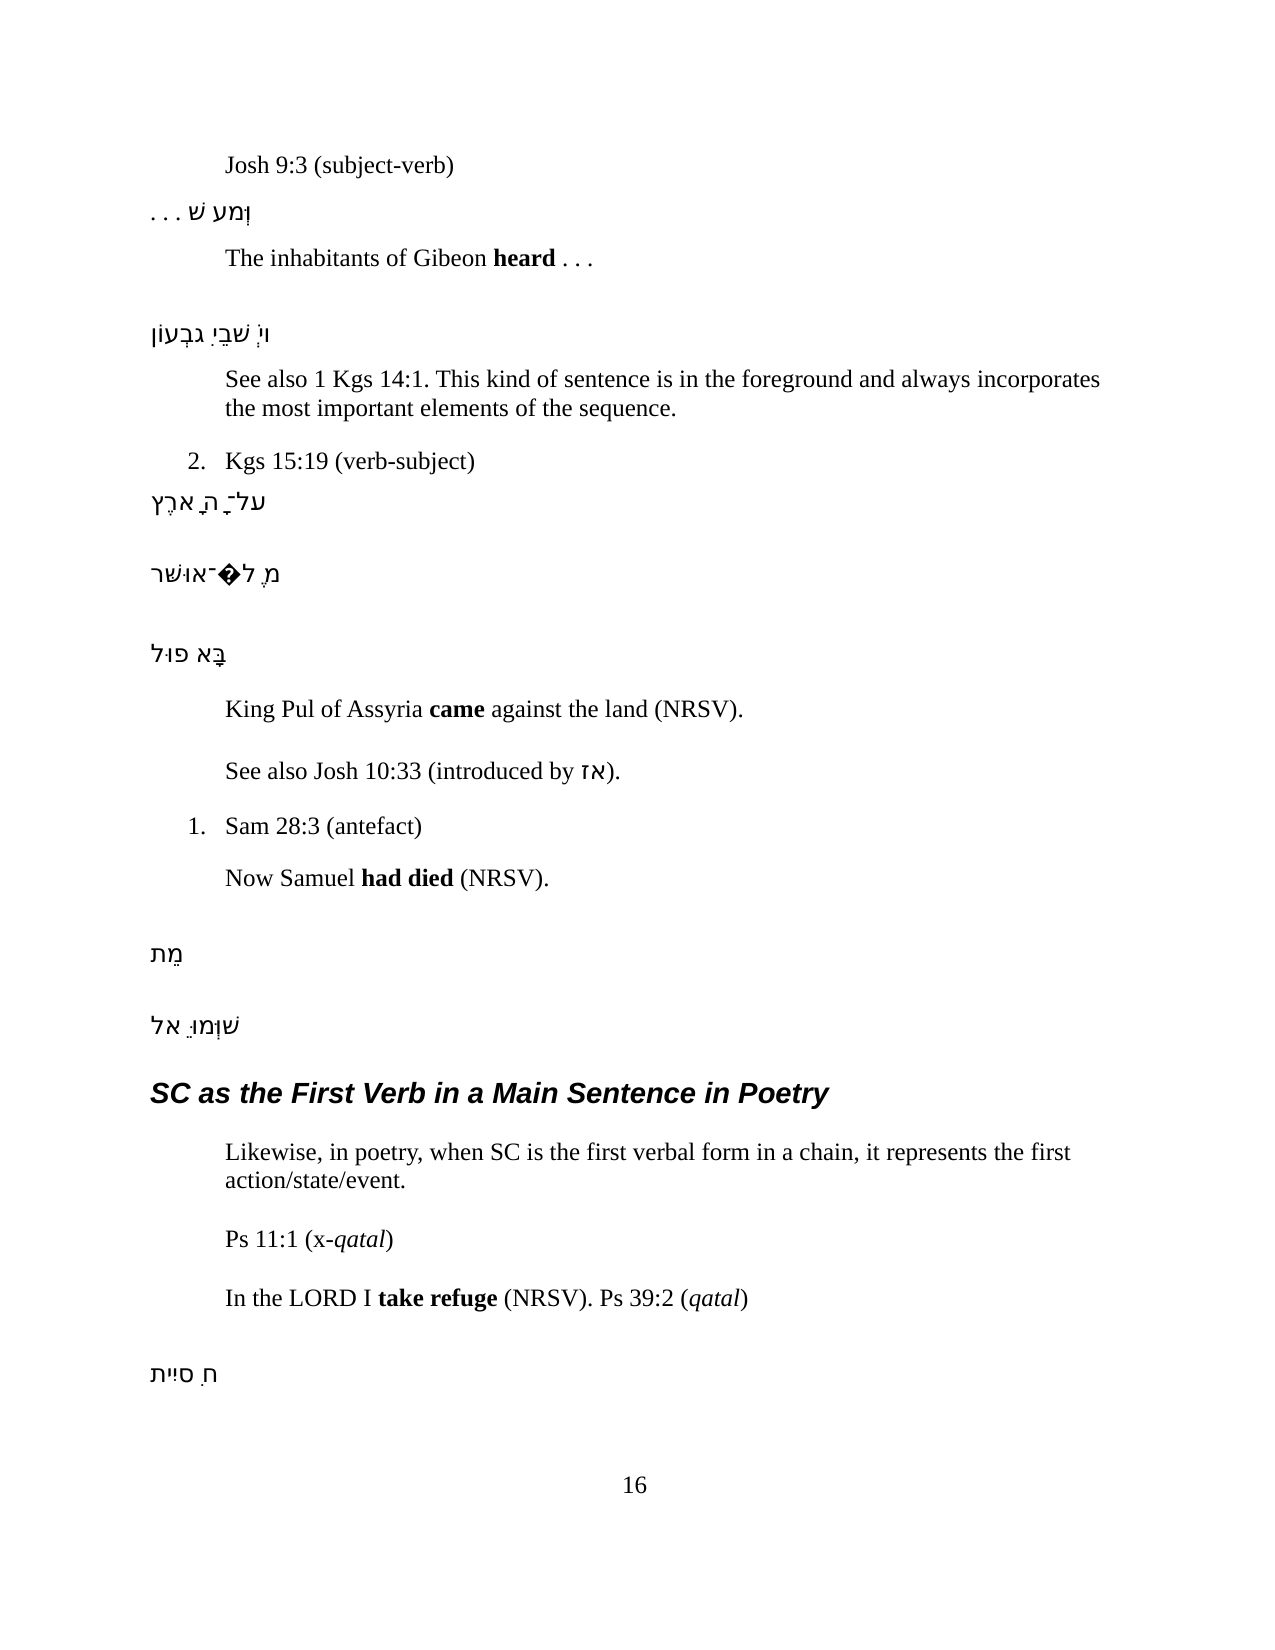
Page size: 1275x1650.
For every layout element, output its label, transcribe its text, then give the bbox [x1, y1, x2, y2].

text ח ִסיִית [150, 1327, 1125, 1390]
text ויֹ ְשׁבֵי ִגבְעוֹן [150, 287, 1125, 349]
list Kgs 15:19 (verb-subject) [187, 446, 1125, 474]
list Sam 28:3 (antefact) [187, 811, 1125, 839]
text In the LORD I take refuge (NRSV). Ps 39:2 (qatal) [225, 1283, 1125, 1312]
text שׁוְּמוּ ֵאל [150, 979, 1125, 1042]
subtitle SC as the First Verb in a Main Sentence in Poetry [150, 1076, 1125, 1109]
text מ ֶל�־אוּשּׁר [150, 527, 1125, 589]
text Josh 9:3 (subject-verb) [225, 150, 1125, 179]
text See also 1 Kgs 14:1. This kind of sentence is in the foreground and always incorporates the most important elements of the sequence. [225, 364, 1125, 422]
text Ps 11:1 (x-qatal) [225, 1224, 1125, 1253]
text מֵת [150, 907, 1125, 970]
text The inhabitants of Gibeon heard . . . [225, 243, 1125, 272]
text King Pul of Assyria came against the land (NRSV). [225, 694, 1125, 723]
text Now Samuel had died (NRSV). [225, 863, 1125, 892]
text ﬠל־ ָה ָארֶץ [150, 483, 1125, 518]
text [150, 1399, 1125, 1427]
text . . . וְּמע שׁ [150, 194, 1125, 228]
text Likewise, in poetry, when SC is the first verbal form in a chain, it represents the first action/state/event. [225, 1137, 1125, 1194]
text See also Josh 10:33 (introduced by אז). [225, 753, 1125, 787]
text בָּא פוּל [150, 607, 1125, 670]
